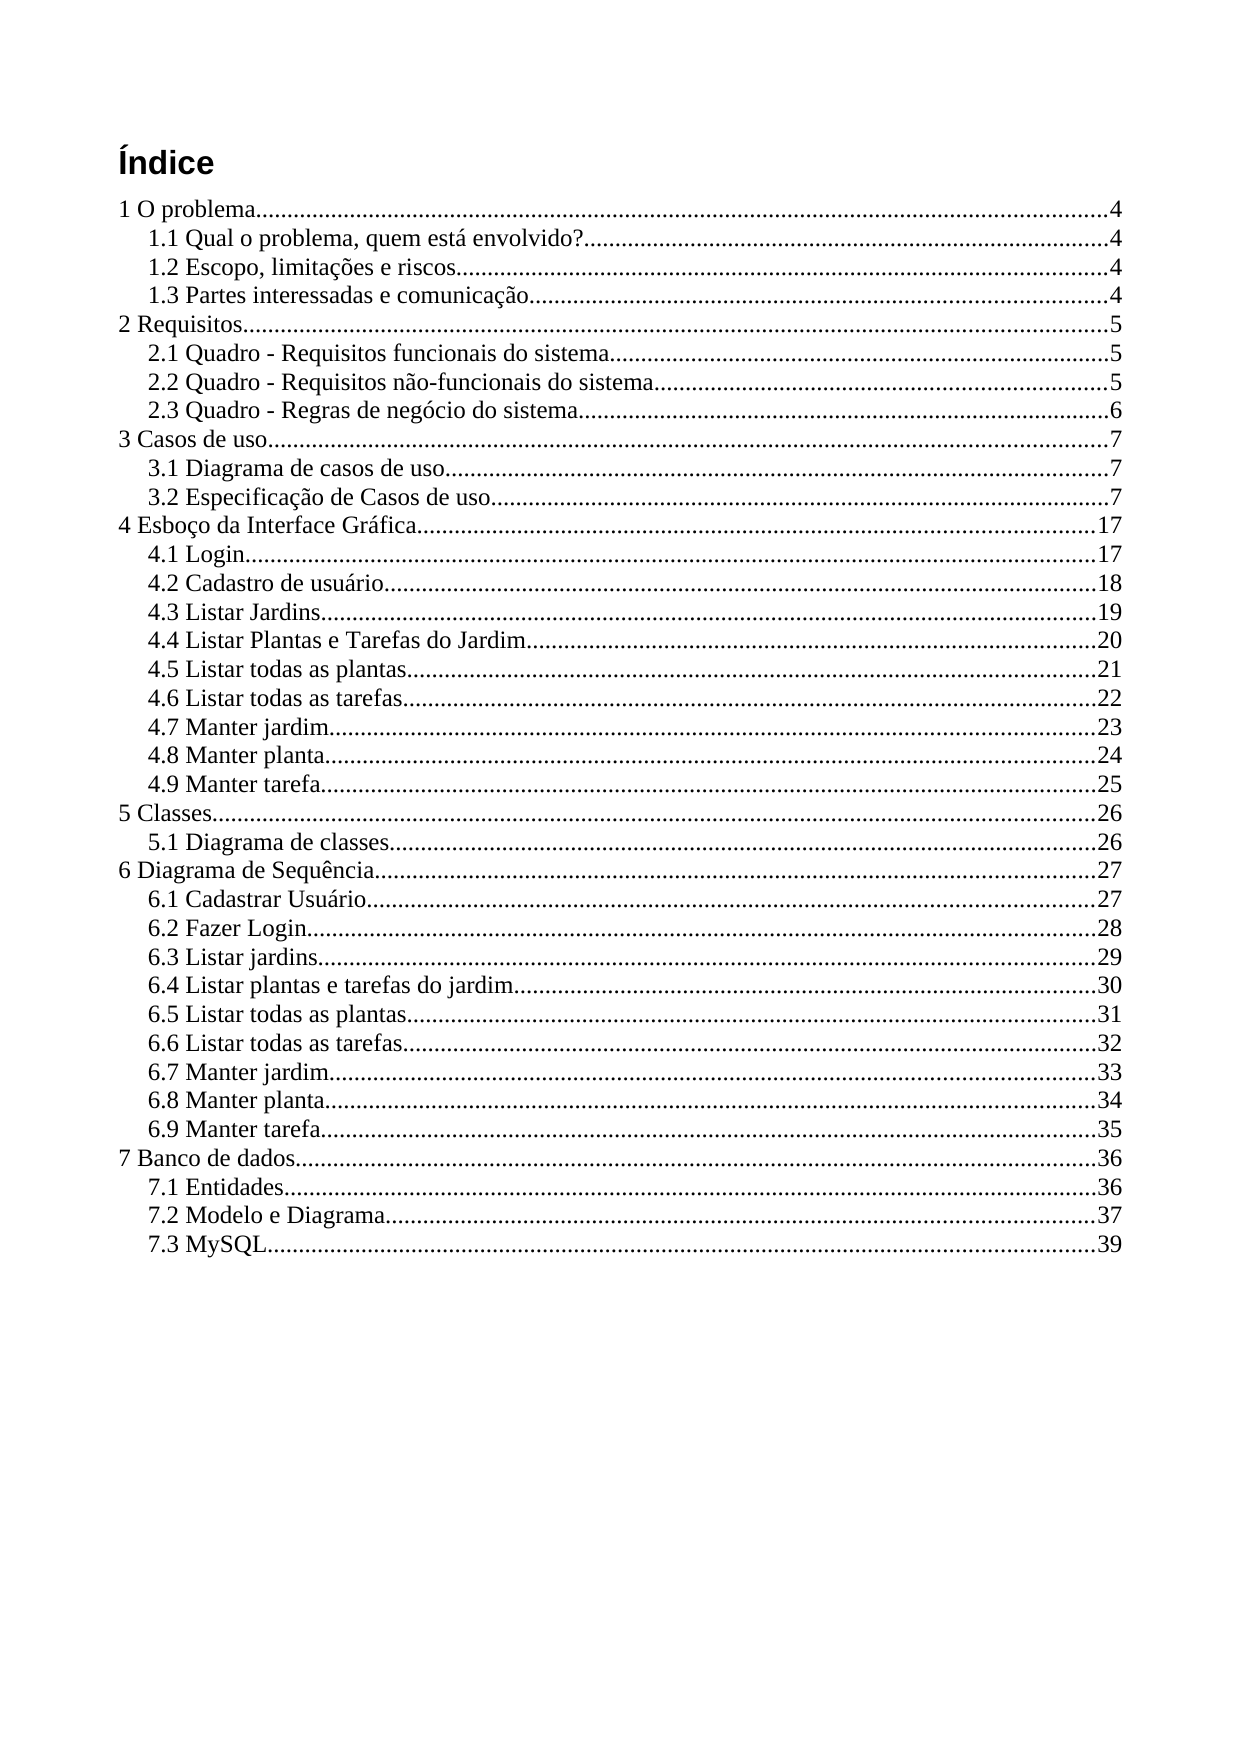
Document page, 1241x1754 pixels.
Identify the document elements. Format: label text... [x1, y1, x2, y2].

text 4.9 Manter tarefa 25 [148, 769, 1122, 798]
text 4.1 Login 17 [148, 539, 1122, 568]
text 6.4 Listar plantas e tarefas do jardim 30 [148, 970, 1122, 999]
text 7 Banco de dados 36 [118, 1143, 1122, 1172]
text 6 Diagrama de Sequência 27 [118, 855, 1122, 884]
subtitle Índice [118, 143, 1122, 182]
text 3.1 Diagrama de casos de uso 7 [148, 453, 1122, 482]
text 4.3 Listar Jardins 19 [148, 597, 1122, 625]
text 2.2 Quadro - Requisitos não-funcionais do sistema 5 [148, 367, 1122, 395]
text 2 Requisitos 5 [118, 309, 1122, 338]
text 6.6 Listar todas as tarefas 32 [148, 1028, 1122, 1057]
text 4.4 Listar Plantas e Tarefas do Jardim 20 [148, 625, 1122, 654]
text 3.2 Especificação de Casos de uso 7 [148, 482, 1122, 510]
text 4.8 Manter planta 24 [148, 740, 1122, 769]
text 7.2 Modelo e Diagrama 37 [148, 1200, 1122, 1229]
text 1.2 Escopo, limitações e riscos 4 [148, 252, 1122, 280]
text 6.3 Listar jardins 29 [148, 942, 1122, 970]
text 4.7 Manter jardim 23 [148, 712, 1122, 740]
text 2.3 Quadro - Regras de negócio do sistema 6 [148, 395, 1122, 424]
text 4.5 Listar todas as plantas 21 [148, 654, 1122, 683]
text 4 Esboço da Interface Gráfica 17 [118, 510, 1122, 539]
text 2.1 Quadro - Requisitos funcionais do sistema 5 [148, 338, 1122, 367]
text 1.3 Partes interessadas e comunicação 4 [148, 280, 1122, 309]
text 5 Classes 26 [118, 798, 1122, 827]
text 6.2 Fazer Login 28 [148, 913, 1122, 942]
text 7.1 Entidades 36 [148, 1172, 1122, 1200]
text 7.3 MySQL 39 [148, 1229, 1122, 1258]
text 5.1 Diagrama de classes 26 [148, 827, 1122, 855]
text 1.1 Qual o problema, quem está envolvido? 4 [148, 223, 1122, 252]
text 6.8 Manter planta 34 [148, 1085, 1122, 1114]
text 4.2 Cadastro de usuário 18 [148, 568, 1122, 597]
text 4.6 Listar todas as tarefas 22 [148, 683, 1122, 712]
text 6.7 Manter jardim 33 [148, 1057, 1122, 1085]
text 1 O problema 4 [118, 194, 1122, 223]
text 6.9 Manter tarefa 35 [148, 1114, 1122, 1143]
text 6.1 Cadastrar Usuário 27 [148, 884, 1122, 913]
text 6.5 Listar todas as plantas 31 [148, 999, 1122, 1028]
text 3 Casos de uso 7 [118, 424, 1122, 453]
